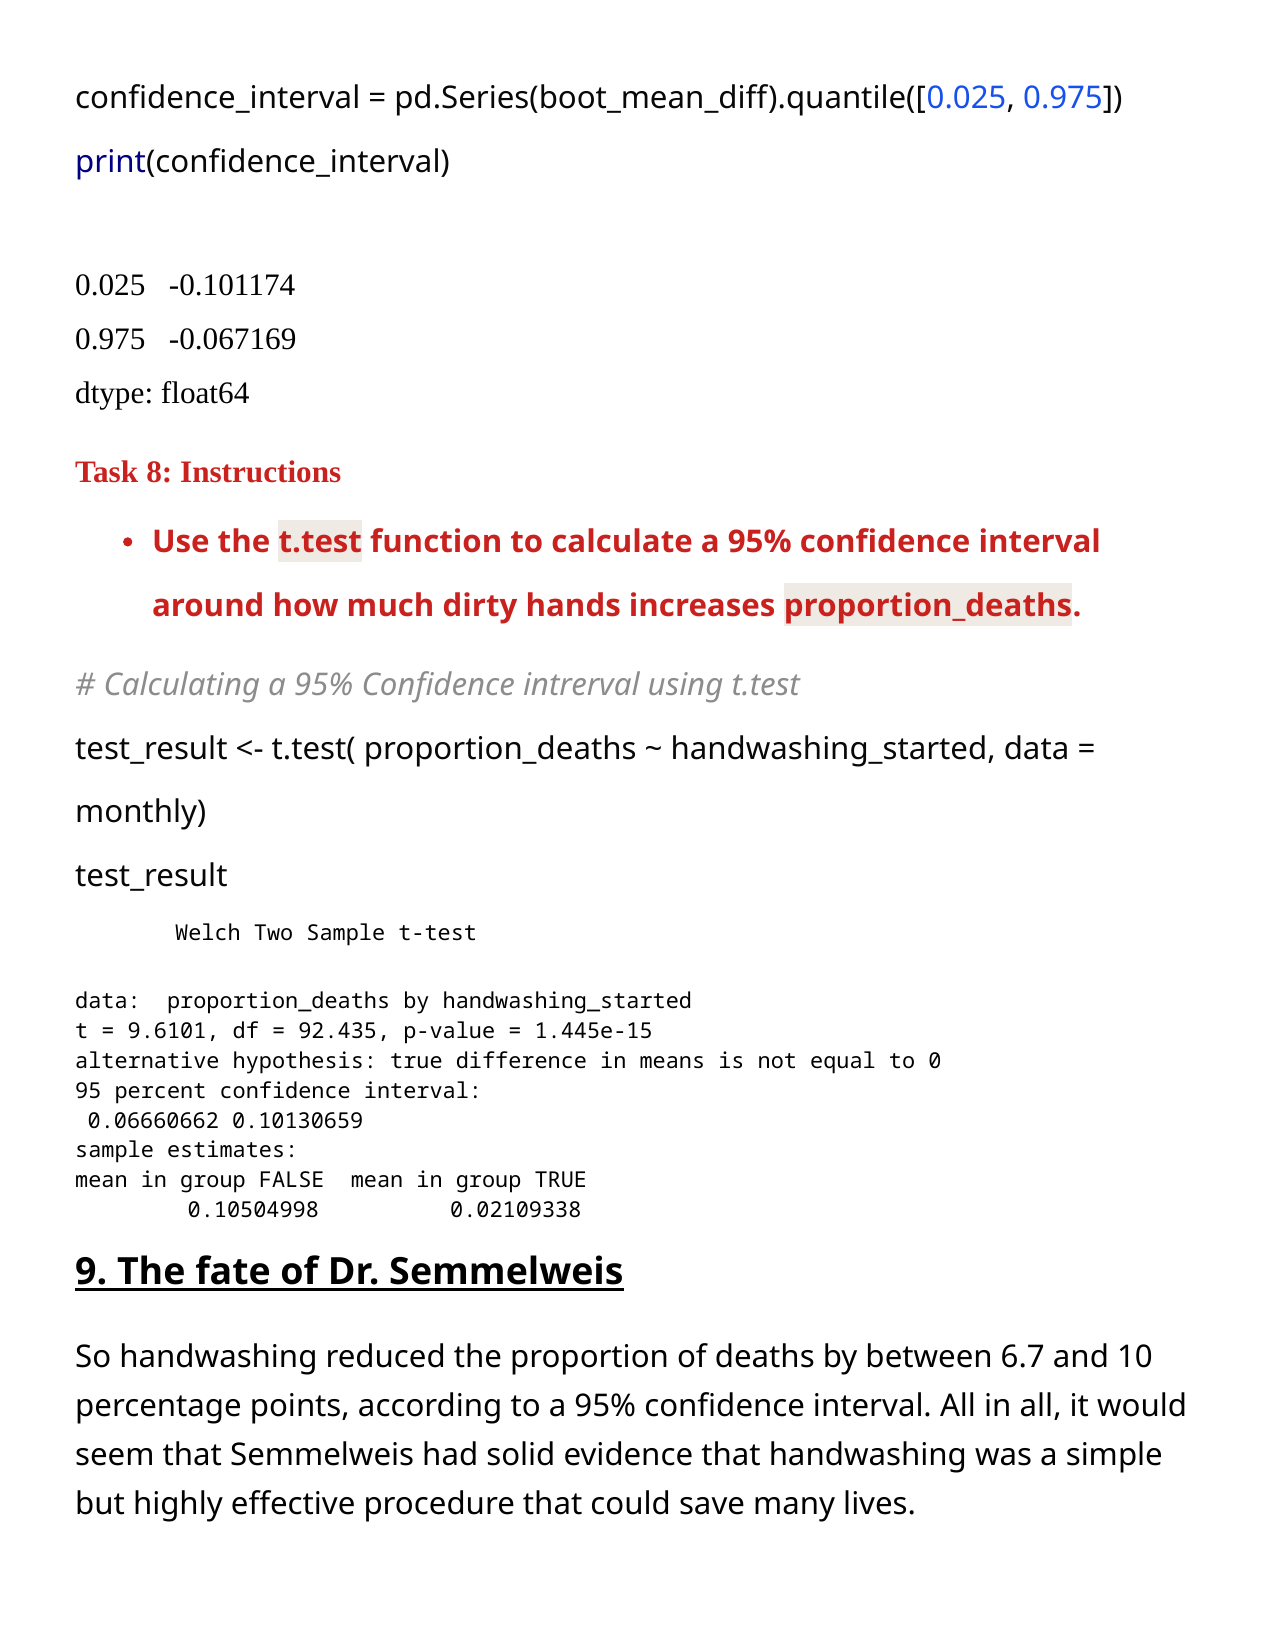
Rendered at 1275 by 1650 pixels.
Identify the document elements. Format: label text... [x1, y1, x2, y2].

text 95 percent confidence interval: [75, 1075, 1200, 1105]
text dtype: float64 [75, 374, 1194, 410]
text Welch Two Sample t-test [75, 917, 1194, 947]
text data: proportion_deaths by handwashing_started [75, 986, 1200, 1015]
list Use the t.test function to calculate a 95% confidence interval around how much dirty hands increases proportion_deaths. [122, 519, 1194, 626]
text 0.06660662 0.10130659 [75, 1105, 1200, 1134]
text 0.975 -0.067169 [75, 320, 1194, 356]
text 0.025 -0.101174 [75, 267, 1194, 302]
text sample estimates: [75, 1134, 1200, 1164]
text # Calculating a 95% Confidence intrerval using t.test test_result <- t.test( proportion_deaths ~ handwashing_started, data = monthly) test_result [75, 662, 1194, 896]
subtitle 9. The fate of Dr. Semmelweis [75, 1245, 1194, 1296]
text alternative hypothesis: true difference in means is not equal to 0 [75, 1045, 1200, 1075]
text t = 9.6101, df = 92.435, p-value = 1.445e-15 [75, 1015, 1200, 1045]
text 0.10504998 0.02109338 [75, 1194, 1200, 1224]
subtitle Task 8: Instructions [75, 453, 1194, 489]
text mean in group FALSE mean in group TRUE [75, 1164, 1200, 1194]
text confidence_interval = pd.Series(boot_mean_diff).quantile([0.025, 0.975]) print(confidence_interval) [75, 75, 1194, 181]
text So handwashing reduced the proportion of deaths by between 6.7 and 10 percentage points, according to a 95% confidence interval. All in all, it would seem that Semmelweis had solid evidence that handwashing was a simple but highly effective procedure that could save many lives. [75, 1334, 1200, 1523]
